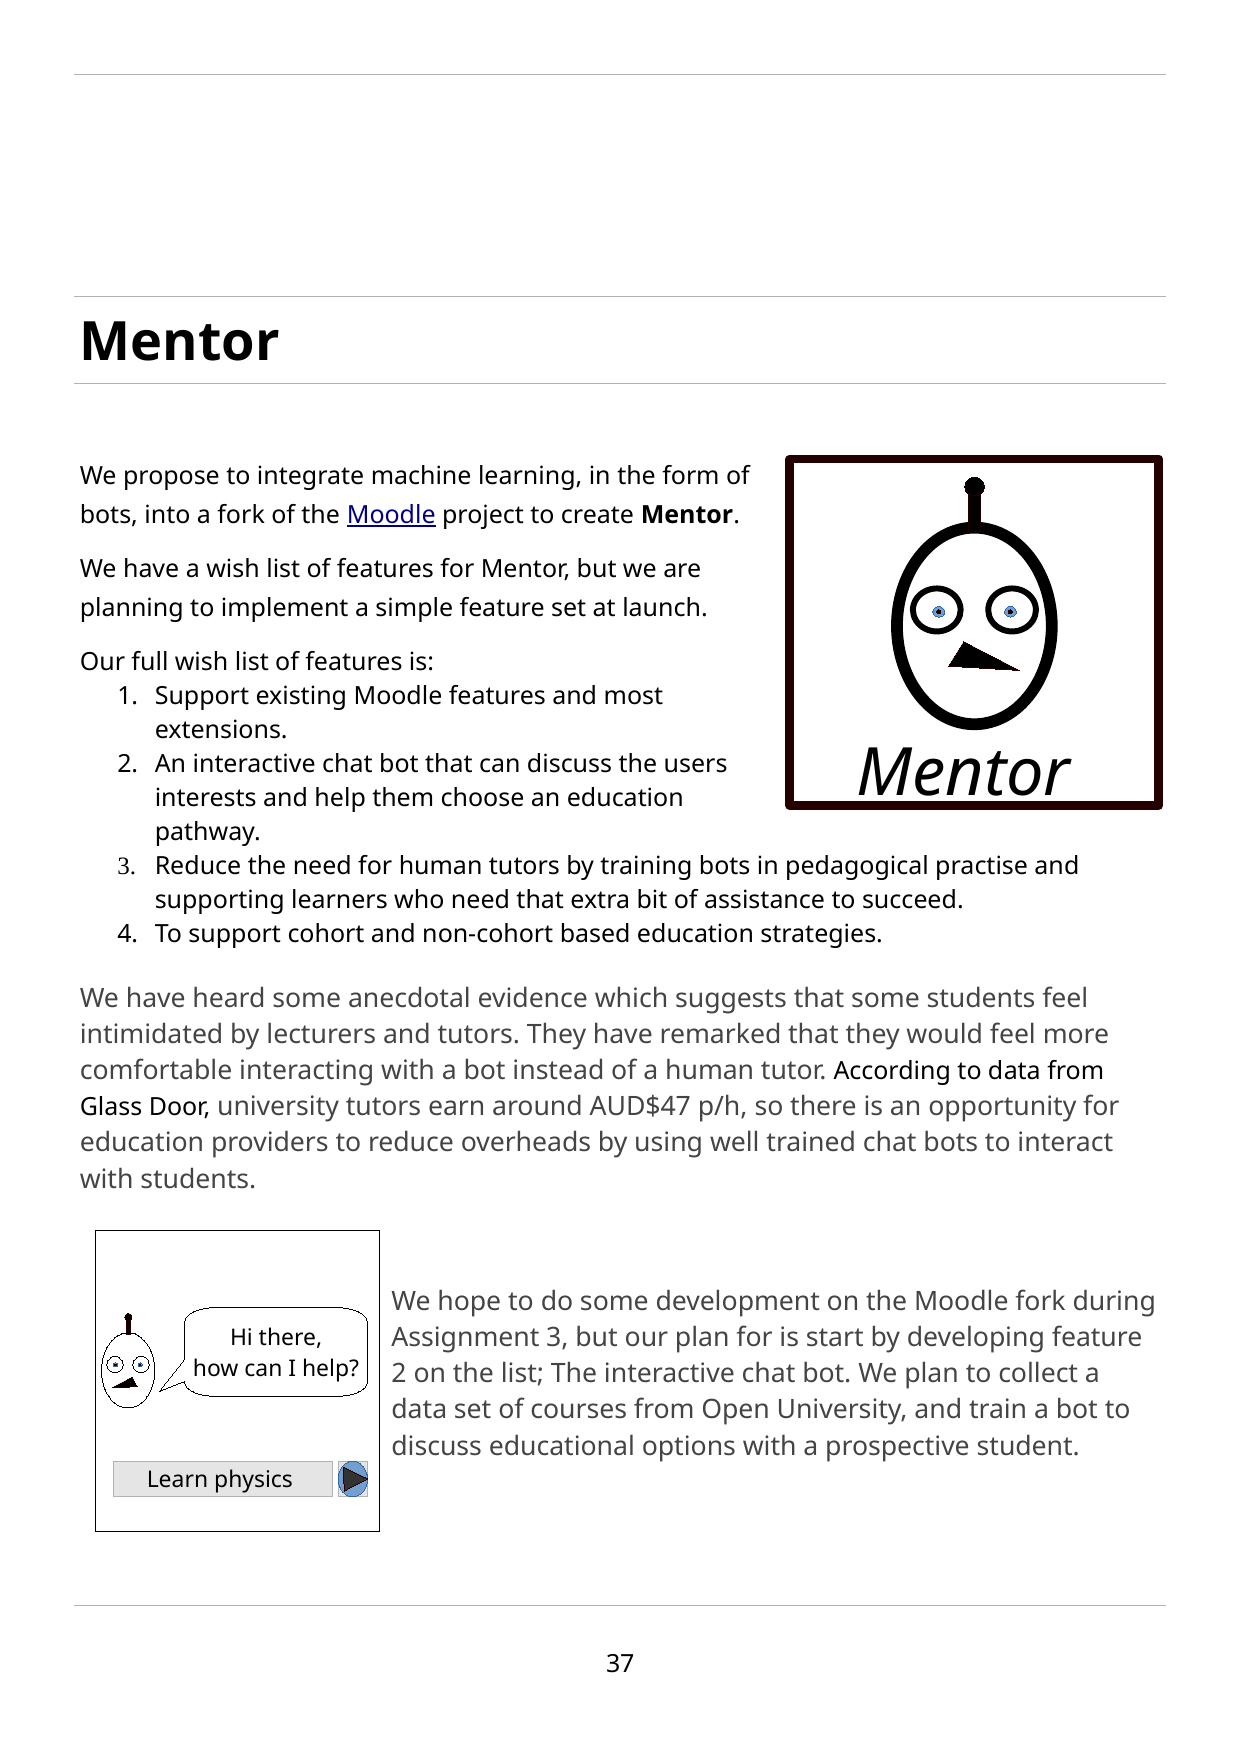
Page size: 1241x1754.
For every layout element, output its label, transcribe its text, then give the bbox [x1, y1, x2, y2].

table_cell We propose to integrate machine learning, in the form of bots, into a fork of the Moodle project to create Mentor. We have a wish list of features for Mentor, but we are planning to implement a simple feature set at launch. Our full wish list of features is: Support existing Moodle features and most extensions. An interactive chat bot that can discuss the users interests and help them choose an education pathway. Reduce the need for human tutors by training bots in pedagogical practise and supporting learners who need that extra bit of assistance to succeed. To support cohort and non-cohort based education strategies. We have heard some anecdotal evidence which suggests that some students feel intimidated by lecturers and tutors. They have remarked that they would feel more comfortable interacting with a bot instead of a human tutor. According to data from Glass Door, university tutors earn around AUD$47 p/h, so there is an opportunity for education providers to reduce overheads by using well trained chat bots to interact with students. We hope to do some development on the Moodle fork during Assignment 3, but our plan for is start by developing feature 2 on the list; The interactive chat bot. We plan to collect a data set of courses from Open University, and train a bot to discuss educational options with a prospective student. [74, 384, 1166, 1605]
table_cell [74, 75, 1166, 296]
table_cell Mentor [74, 297, 1166, 382]
